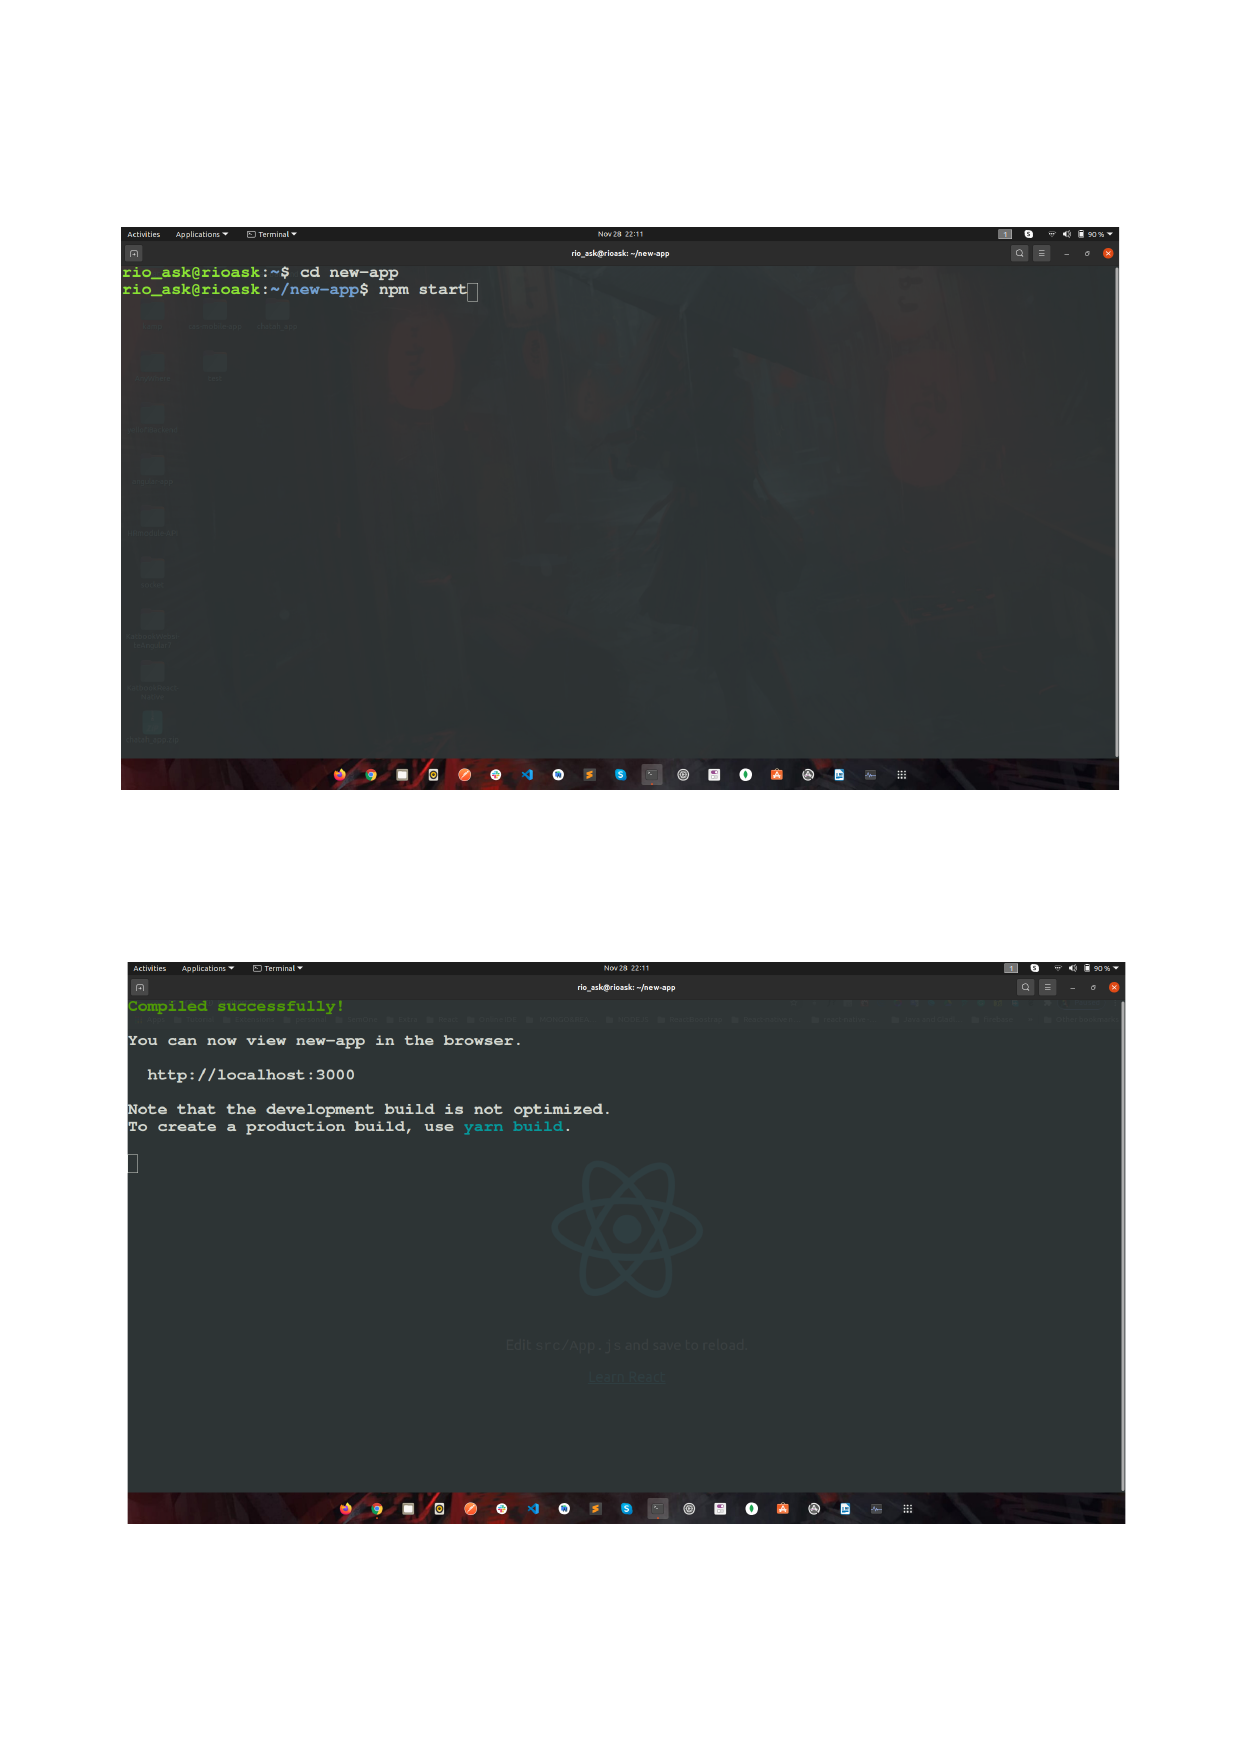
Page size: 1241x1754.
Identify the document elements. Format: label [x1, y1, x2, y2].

picture [121, 227, 1120, 790]
picture [127, 962, 1126, 1524]
